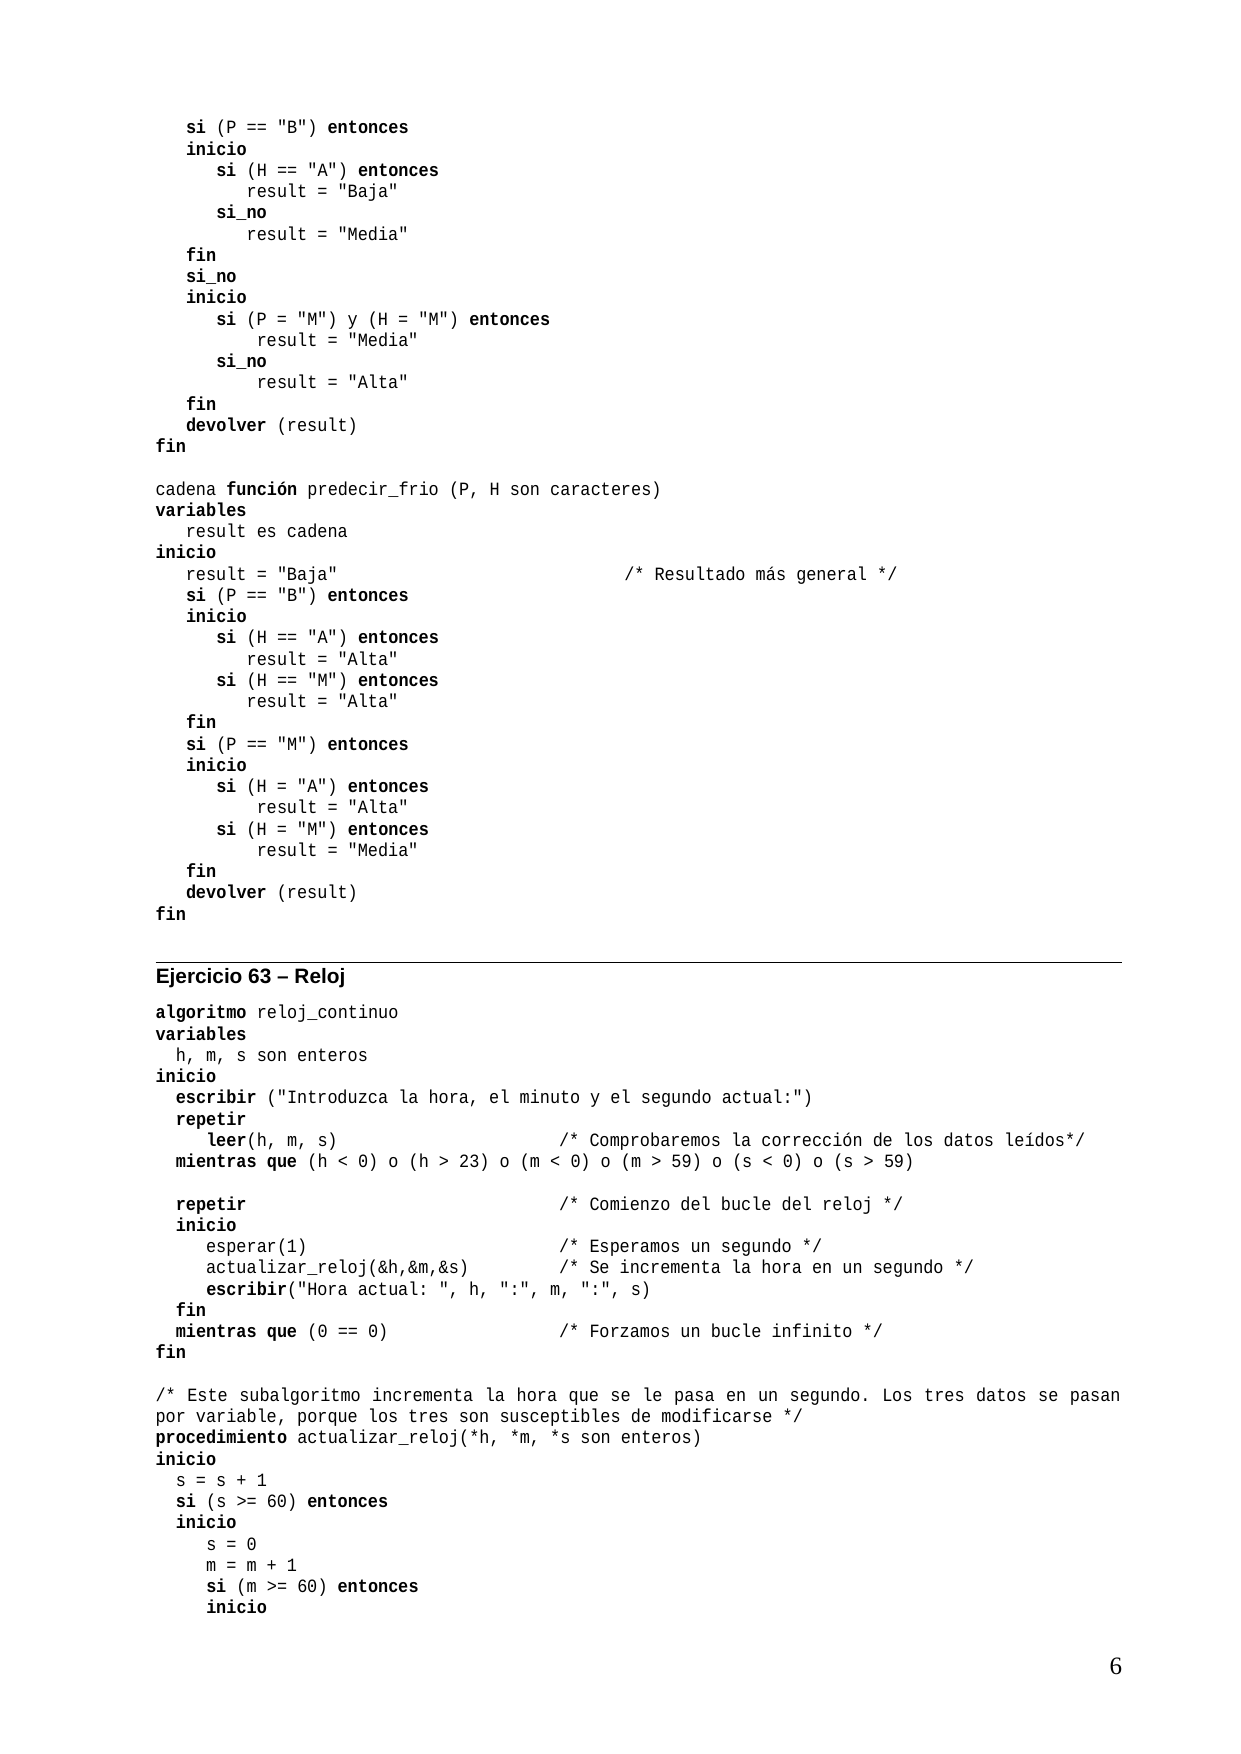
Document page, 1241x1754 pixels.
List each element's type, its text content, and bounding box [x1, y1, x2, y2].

text inicio [155, 1067, 1122, 1088]
text leer(h, m, s) /* Comprobaremos la corrección de los datos leídos*/ [155, 1131, 1122, 1152]
text m = m + 1 [155, 1556, 1122, 1577]
text fin [155, 394, 1122, 416]
text si (P = "M") y (H = "M") entonces [155, 309, 1122, 331]
text si_no [155, 267, 1122, 288]
text inicio [155, 1216, 1122, 1237]
text si_no [155, 203, 1122, 224]
text result = "Alta" [155, 649, 1122, 671]
text result = "Media" [155, 224, 1122, 246]
text esperar(1) /* Esperamos un segundo */ [155, 1237, 1122, 1258]
text result es cadena [155, 522, 1122, 543]
text inicio [155, 607, 1122, 628]
text fin [155, 437, 1122, 458]
text result = "Alta" [155, 692, 1122, 713]
text s = s + 1 [155, 1471, 1122, 1492]
text inicio [155, 756, 1122, 777]
text escribir ("Introduzca la hora, el minuto y el segundo actual:") [155, 1088, 1122, 1109]
text result = "Alta" [155, 373, 1122, 394]
text devolver (result) [155, 883, 1122, 904]
text si (P == "B") entonces [155, 118, 1122, 139]
text fin [155, 1343, 1122, 1364]
text mientras que (0 == 0) /* Forzamos un bucle infinito */ [155, 1322, 1122, 1343]
text mientras que (h < 0) o (h > 23) o (m < 0) o (m > 59) o (s < 0) o (s > 59) [155, 1152, 1122, 1173]
text procedimiento actualizar_reloj(*h, *m, *s son enteros) [155, 1428, 1122, 1449]
text variables [155, 1024, 1122, 1046]
text result = "Media" [155, 841, 1122, 862]
text si (H = "M") entonces [155, 819, 1122, 841]
text inicio [155, 543, 1122, 564]
text fin [155, 246, 1122, 267]
text result = "Alta" [155, 798, 1122, 819]
text si (m >= 60) entonces [155, 1577, 1122, 1598]
text devolver (result) [155, 416, 1122, 437]
text inicio [155, 1598, 1122, 1619]
text si (P == "B") entonces [155, 586, 1122, 607]
text cadena función predecir_frio (P, H son caracteres) [155, 479, 1122, 501]
text actualizar_reloj(&h,&m,&s) /* Se incrementa la hora en un segundo */ [155, 1258, 1122, 1279]
text result = "Media" [155, 331, 1122, 352]
text inicio [155, 139, 1122, 161]
subtitle Ejercicio 63 – Reloj [156, 963, 1122, 988]
text variables [155, 501, 1122, 522]
text escribir("Hora actual: ", h, ":", m, ":", s) [155, 1279, 1122, 1301]
text si (H == "A") entonces [155, 628, 1122, 649]
text fin [155, 904, 1122, 926]
text si (P == "M") entonces [155, 734, 1122, 756]
text si_no [155, 352, 1122, 373]
text /* Este subalgoritmo incrementa la hora que se le pasa en un segundo. Los tres datos se pasan por variable, porque los tres son susceptibles de modificarse */ [155, 1386, 1122, 1428]
text repetir /* Comienzo del bucle del reloj */ [155, 1194, 1122, 1216]
text si (s >= 60) entonces [155, 1492, 1122, 1513]
text repetir [155, 1109, 1122, 1131]
text si (H == "M") entonces [155, 671, 1122, 692]
text result = "Baja" /* Resultado más general */ [155, 564, 1122, 586]
text inicio [155, 288, 1122, 309]
text fin [155, 713, 1122, 734]
text result = "Baja" [155, 182, 1122, 203]
text si (H == "A") entonces [155, 161, 1122, 182]
text h, m, s son enteros [155, 1046, 1122, 1067]
text fin [155, 862, 1122, 883]
text inicio [155, 1449, 1122, 1471]
text algoritmo reloj_continuo [155, 1003, 1122, 1024]
text fin [155, 1301, 1122, 1322]
text si (H = "A") entonces [155, 777, 1122, 798]
text inicio [155, 1513, 1122, 1534]
text s = 0 [155, 1534, 1122, 1556]
